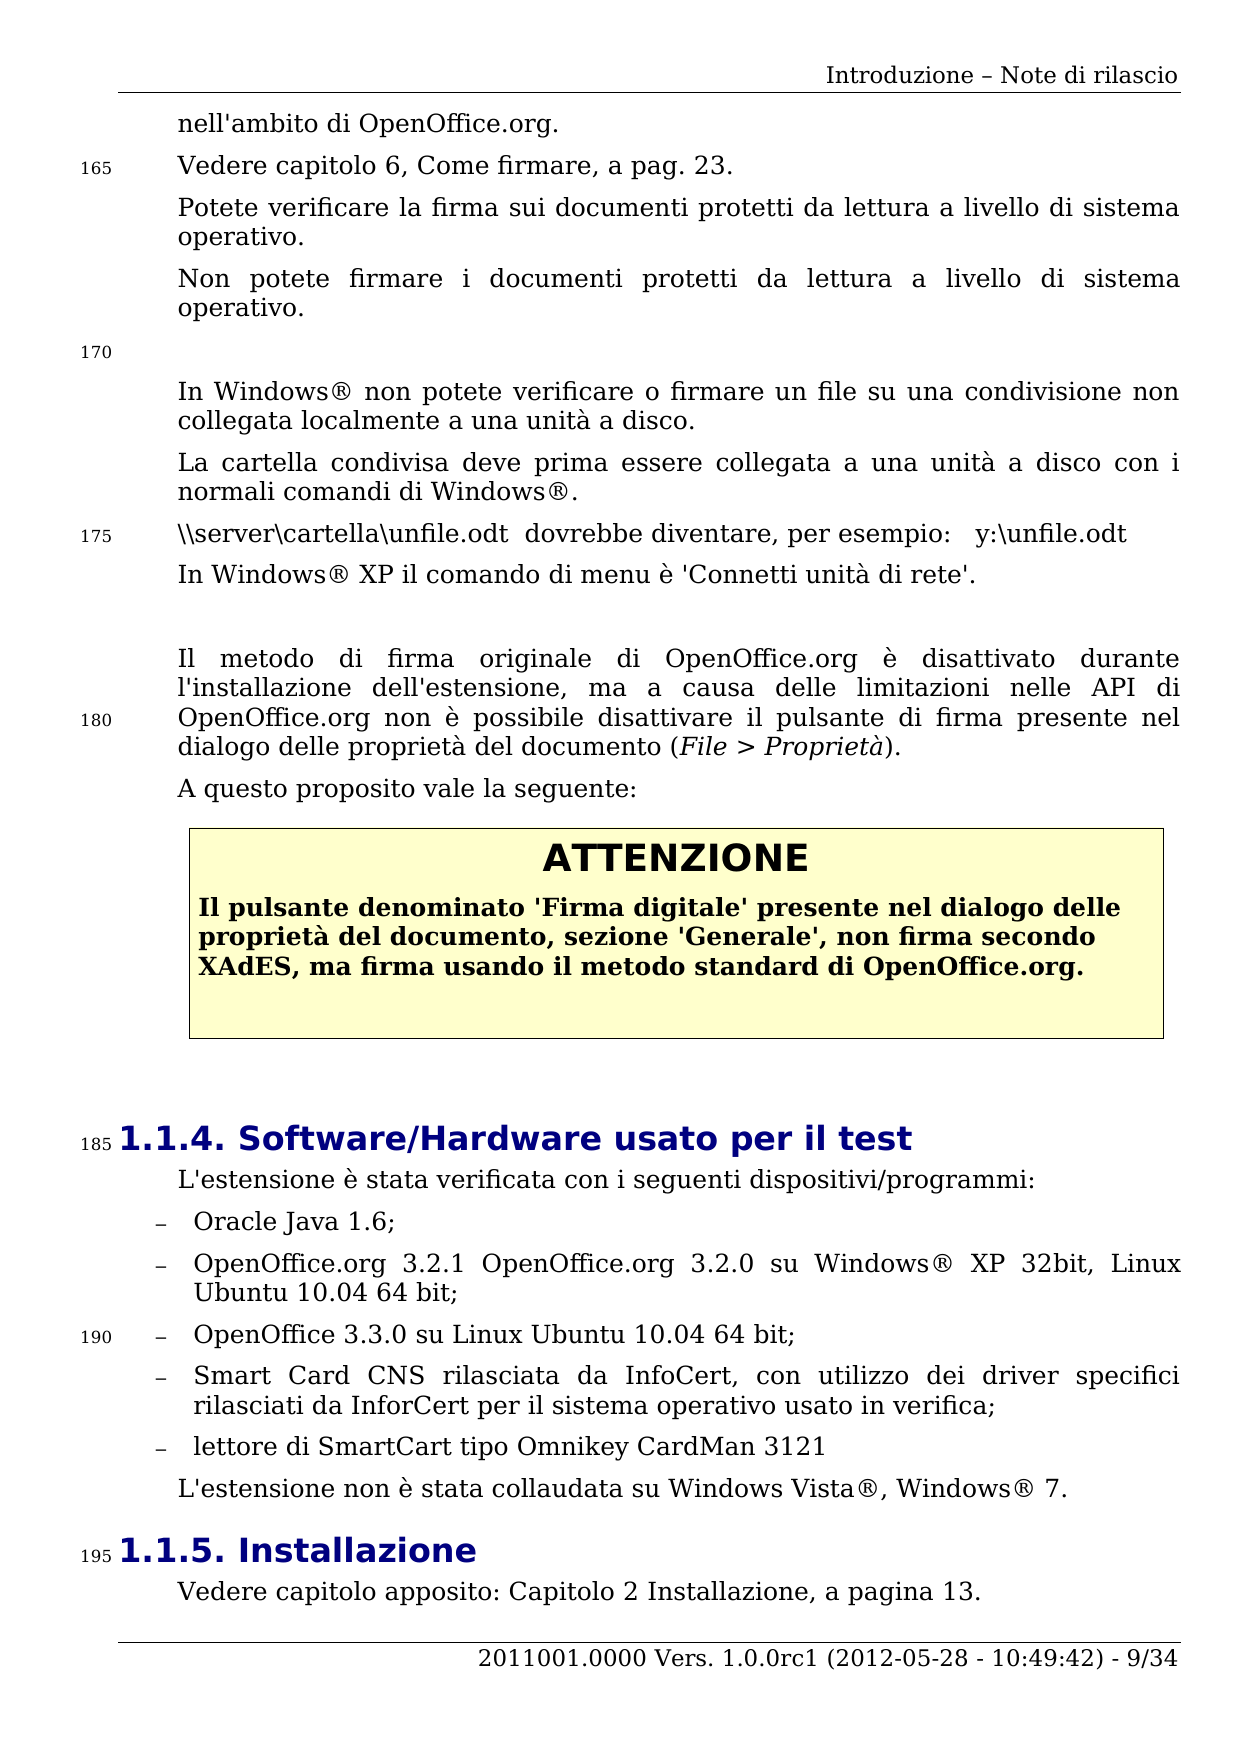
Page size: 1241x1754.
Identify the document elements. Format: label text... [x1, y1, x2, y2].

text La cartella condivisa deve prima essere collegata a una unità a disco con i normali comandi di Windows®. [177, 448, 1181, 506]
subtitle Installazione [118, 1532, 1181, 1570]
text ATTENZIONE [198, 836, 1154, 880]
list Oracle Java 1.6; [156, 1207, 1181, 1236]
subtitle Software/Hardware usato per il test [118, 1120, 1181, 1159]
text Vedere capitolo apposito: Capitolo 2 Installazione, a pagina 13. [177, 1577, 1181, 1606]
text L'estensione non è stata collaudata su Windows Vista®, Windows® 7. [177, 1474, 1181, 1504]
list Smart Card CNS rilasciata da InfoCert, con utilizzo dei driver specifici rilasciati da InforCert per il sistema operativo usato in verifica; [156, 1362, 1181, 1420]
list OpenOffice 3.3.0 su Linux Ubuntu 10.04 64 bit; [156, 1320, 1181, 1349]
text Vedere capitolo 6, Come firmare, a pag. 23. [177, 151, 1181, 181]
list lettore di SmartCart tipo Omnikey CardMan 3121 [156, 1433, 1181, 1462]
text Potete verificare la firma sui documenti protetti da lettura a livello di sistema operativo. [177, 193, 1181, 252]
text Il pulsante denominato 'Firma digitale' presente nel dialogo delle proprietà del documento, sezione 'Generale', non firma secondo XAdES, ma firma usando il metodo standard di OpenOffice.org. [198, 892, 1154, 981]
text Il metodo di firma originale di OpenOffice.org è disattivato durante l'installazione dell'estensione, ma a causa delle limitazioni nelle API di OpenOffice.org non è possibile disattivare il pulsante di firma presente nel dialogo delle proprietà del documento (File > Proprietà). [177, 644, 1181, 761]
text L'estensione è stata verificata con i seguenti dispositivi/programmi: [177, 1165, 1181, 1194]
text In Windows® XP il comando di menu è 'Connetti unità di rete'. [177, 561, 1181, 590]
list OpenOffice.org 3.2.1 OpenOffice.org 3.2.0 su Windows® XP 32bit, Linux Ubuntu 10.04 64 bit; [156, 1249, 1181, 1307]
text A questo proposito vale la seguente: [177, 774, 1181, 803]
text \\server\cartella\unfile.odt dovrebbe diventare, per esempio: y:\unfile.odt [177, 519, 1181, 548]
text In Windows® non potete verificare o firmare un file su una condivisione non collegata localmente a una unità a disco. [177, 377, 1181, 435]
text Non potete firmare i documenti protetti da lettura a livello di sistema operativo. [177, 264, 1181, 323]
text nell'ambito di OpenOffice.org. [177, 109, 1181, 139]
